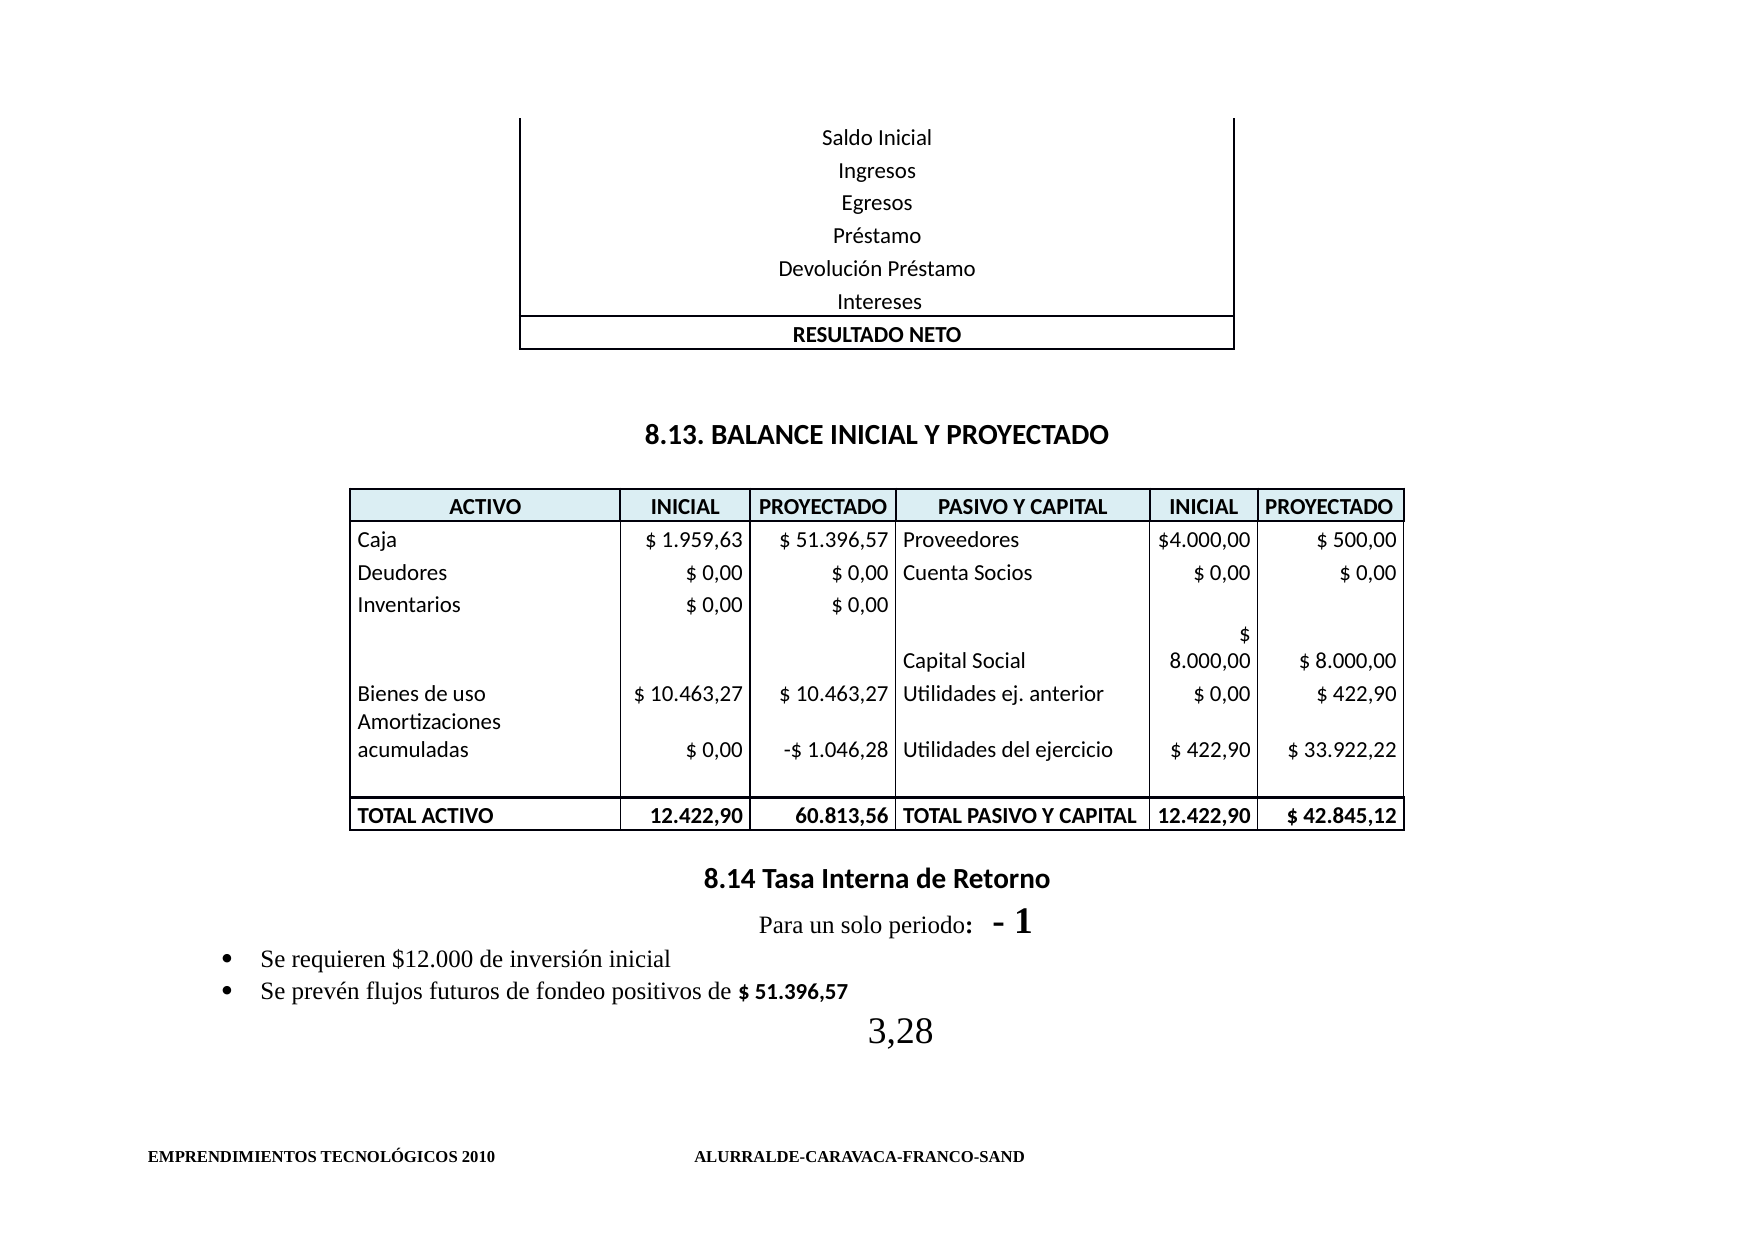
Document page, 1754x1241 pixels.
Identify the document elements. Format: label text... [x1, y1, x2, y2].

table_cell $ 500,00 [1258, 522, 1403, 553]
table_cell Utilidades del ejercicio [896, 708, 1149, 763]
table_cell Inventarios [351, 586, 620, 619]
table_cell $ 8.000,00 [1258, 619, 1403, 675]
table_cell $ 42.845,12 [1258, 799, 1403, 829]
text Para un solo periodo: - 1 [185, 898, 1606, 942]
table_cell Capital Social [896, 619, 1149, 675]
table_cell [621, 619, 749, 675]
table_cell 12.422,90 [621, 799, 749, 829]
table_cell TOTAL ACTIVO [351, 799, 620, 829]
table_cell $ 0,00 [621, 553, 749, 586]
table_cell $4.000,00 [1150, 522, 1257, 553]
table_cell Cuenta Socios [896, 553, 1149, 586]
table_cell 60.813,56 [751, 799, 895, 829]
table_cell [751, 619, 895, 675]
table_cell $ 0,00 [1258, 553, 1403, 586]
table_cell $ 10.463,27 [621, 675, 749, 707]
table_cell Egresos [521, 184, 1233, 217]
table_cell [1150, 586, 1257, 619]
table_header INICIAL [1151, 490, 1257, 520]
table_cell [896, 764, 1149, 796]
table_cell Intereses [521, 282, 1233, 315]
table_cell TOTAL PASIVO Y CAPITAL [896, 799, 1149, 829]
table_header PASIVO Y CAPITAL [897, 490, 1149, 520]
table_cell [1150, 764, 1257, 796]
table_cell Proveedores [896, 522, 1149, 553]
table_cell $ 422,90 [1258, 675, 1403, 707]
table_cell $ 0,00 [1150, 675, 1257, 707]
table_cell -$ 1.046,28 [751, 708, 895, 763]
table_cell $ 0,00 [1150, 553, 1257, 586]
table_cell RESULTADO NETO [521, 317, 1233, 348]
table_cell Ingresos [521, 151, 1233, 184]
table_cell Utilidades ej. anterior [896, 675, 1149, 707]
table_cell Amortizaciones acumuladas [351, 708, 620, 763]
table_cell [621, 764, 749, 796]
table_cell Devolución Préstamo [521, 249, 1233, 282]
text 8.13. BALANCE INICIAL Y PROYECTADO [148, 416, 1606, 452]
table_cell Bienes de uso [351, 675, 620, 707]
table_cell Deudores [351, 553, 620, 586]
list Se prevén flujos futuros de fondeo positivos de $ 51.396,57 [223, 976, 1606, 1005]
table_header INICIAL [621, 490, 749, 520]
table_cell $ 0,00 [751, 586, 895, 619]
table_cell [896, 586, 1149, 619]
text 3,28 [185, 1008, 1606, 1051]
table_cell $ 0,00 [621, 586, 749, 619]
table_header PROYECTADO [1259, 490, 1403, 520]
table_cell [351, 619, 620, 675]
table_cell [351, 764, 620, 796]
table_cell $ 51.396,57 [751, 522, 895, 553]
table_cell $ 0,00 [751, 553, 895, 586]
table_header PROYECTADO [751, 490, 895, 520]
table_cell $ 8.000,00 [1150, 619, 1257, 675]
table_cell [751, 764, 895, 796]
table_cell Caja [351, 522, 620, 553]
table_cell Préstamo [521, 217, 1233, 249]
table_header ACTIVO [351, 490, 619, 520]
table_cell $ 33.922,22 [1258, 708, 1403, 763]
table_cell $ 1.959,63 [621, 522, 749, 553]
table_cell [1258, 586, 1403, 619]
table_cell 12.422,90 [1150, 799, 1257, 829]
table_cell [1258, 764, 1403, 796]
list Se requieren $12.000 de inversión inicial [223, 944, 1606, 973]
table_cell $ 0,00 [621, 708, 749, 763]
text 8.14 Tasa Interna de Retorno [148, 860, 1606, 896]
table_cell $ 10.463,27 [751, 675, 895, 707]
table_cell $ 422,90 [1150, 708, 1257, 763]
table_cell Saldo Inicial [521, 118, 1233, 151]
